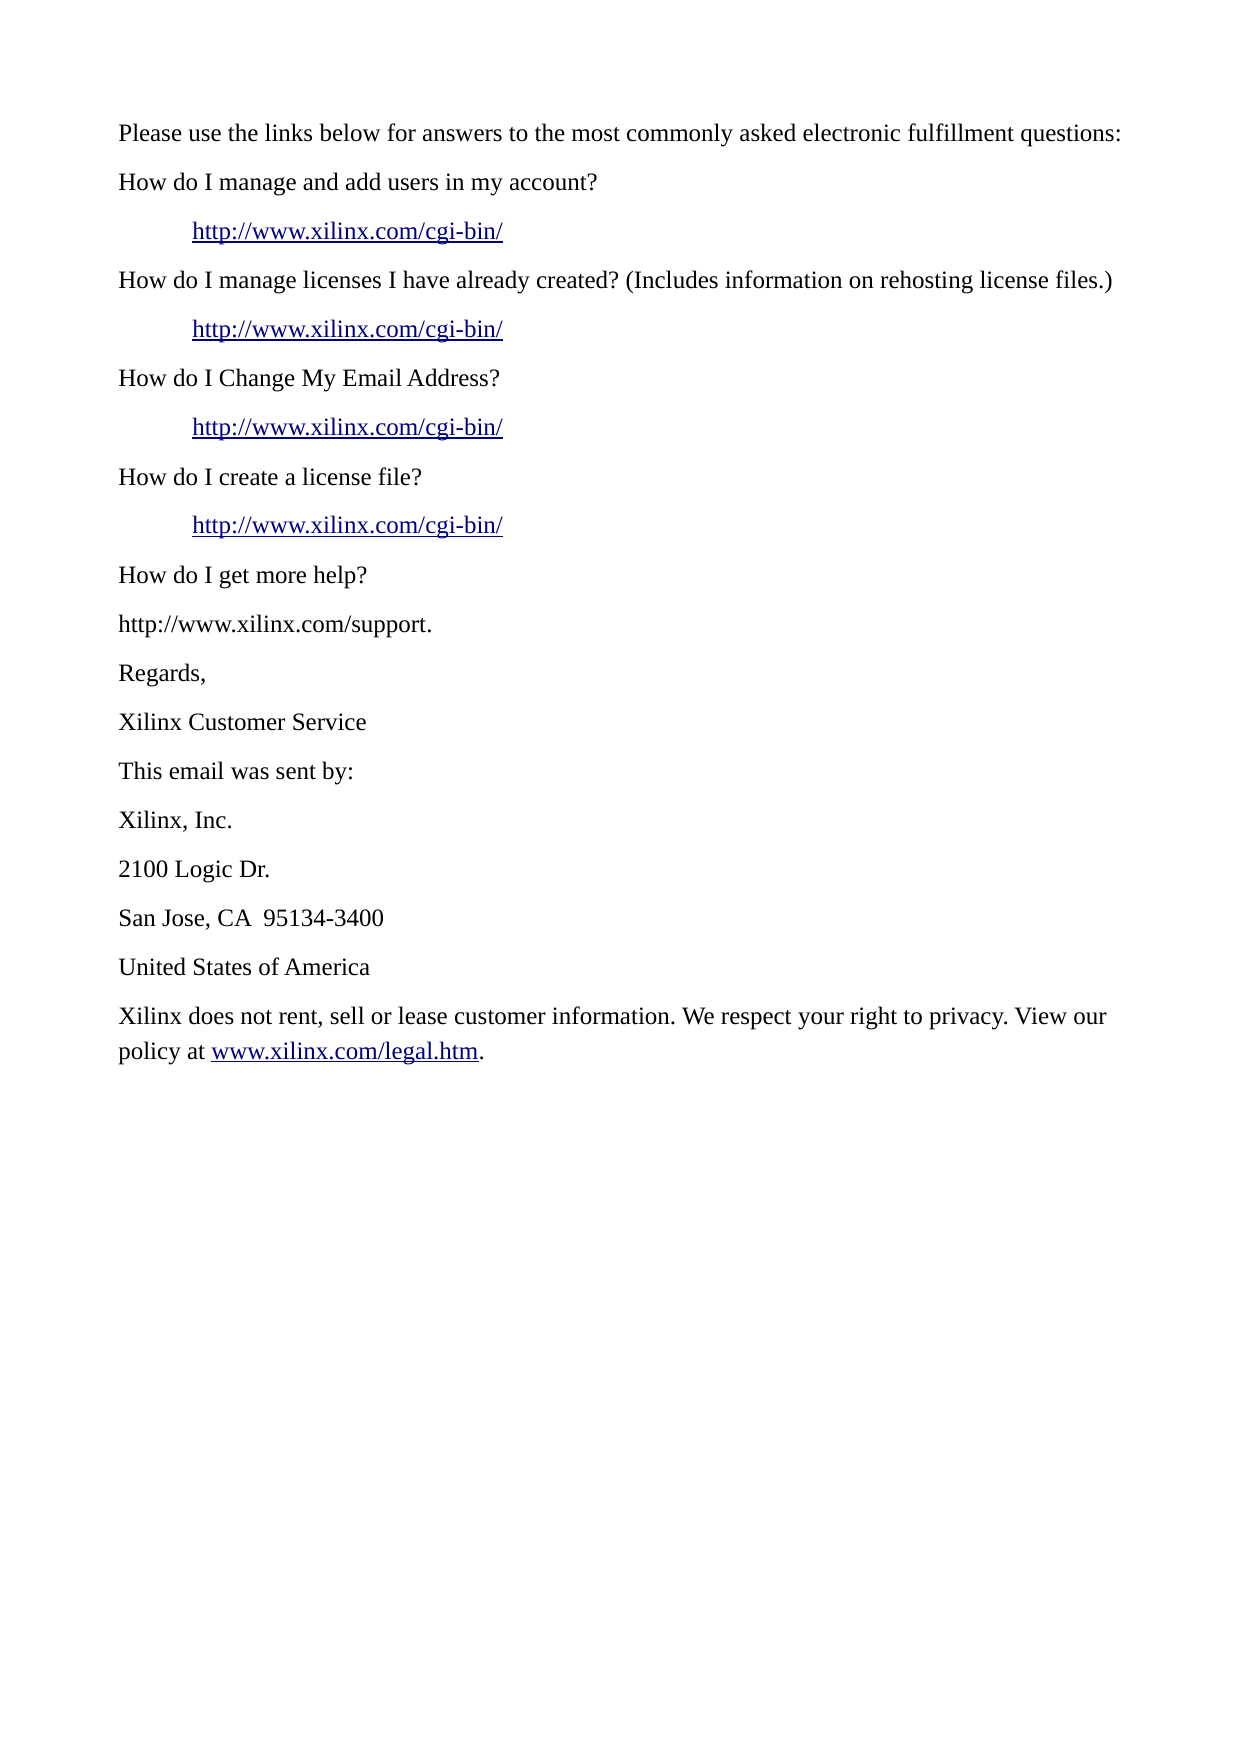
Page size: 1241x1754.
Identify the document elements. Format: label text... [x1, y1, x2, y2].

text http://www.xilinx.com/cgi-bin/ [118, 511, 1122, 539]
text How do I Change My Email Address? [118, 363, 1122, 392]
text Xilinx, Inc. [118, 805, 1122, 834]
text How do I manage and add users in my account? [118, 167, 1122, 196]
text http://www.xilinx.com/support. [118, 609, 1122, 637]
text How do I get more help? [118, 560, 1122, 588]
text http://www.xilinx.com/cgi-bin/ [118, 412, 1122, 441]
text http://www.xilinx.com/cgi-bin/ [118, 216, 1122, 245]
text Regards, [118, 658, 1122, 687]
text San Jose, CA 95134-3400 [118, 903, 1122, 932]
text This email was sent by: [118, 756, 1122, 785]
text 2100 Logic Dr. [118, 854, 1122, 883]
text United States of America [118, 952, 1122, 981]
text Please use the links below for answers to the most commonly asked electronic fulfillment questions: [118, 118, 1122, 147]
text How do I manage licenses I have already created? (Includes information on rehosting license files.) [118, 265, 1122, 294]
text How do I create a license file? [118, 462, 1122, 490]
text http://www.xilinx.com/cgi-bin/ [118, 314, 1122, 343]
text Xilinx does not rent, sell or lease customer information. We respect your right to privacy. View our policy at www.xilinx.com/legal.htm. [118, 1001, 1122, 1064]
text Xilinx Customer Service [118, 707, 1122, 736]
